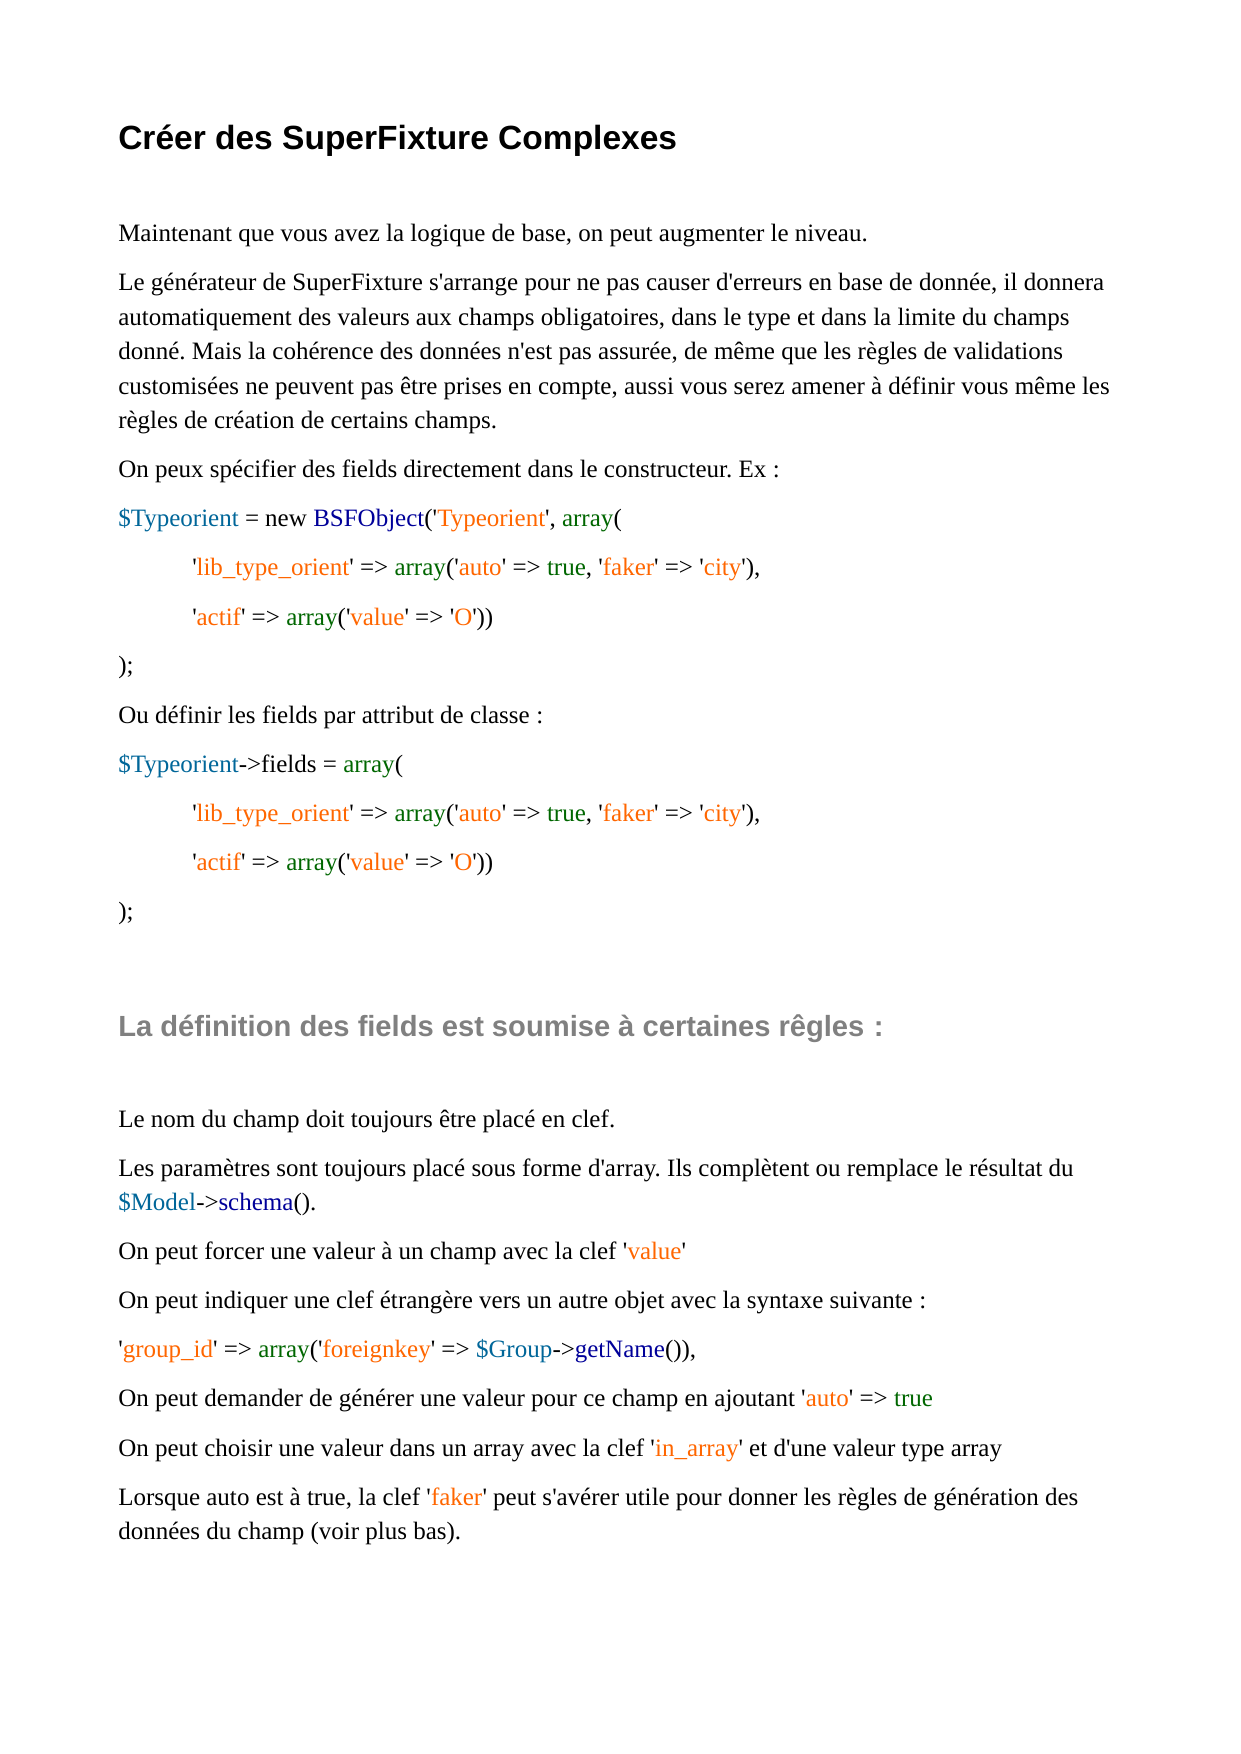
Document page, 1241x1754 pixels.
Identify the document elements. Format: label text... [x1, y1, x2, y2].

text 'actif' => array('value' => 'O')) [118, 602, 1122, 630]
text Maintenant que vous avez la logique de base, on peut augmenter le niveau. [118, 218, 1122, 247]
text Le générateur de SuperFixture s'arrange pour ne pas causer d'erreurs en base de donnée, il donnera automatiquement des valeurs aux champs obligatoires, dans le type et dans la limite du champs donné. Mais la cohérence des données n'est pas assurée, de même que les règles de validations customisées ne peuvent pas être prises en compte, aussi vous serez amener à définir vous même les règles de création de certains champs. [118, 267, 1122, 434]
text On peut demander de générer une valeur pour ce champ en ajoutant 'auto' => true [118, 1383, 1122, 1412]
text ); [118, 896, 1122, 925]
subtitle Créer des SuperFixture Complexes [118, 118, 1122, 157]
text Les paramètres sont toujours placé sous forme d'array. Ils complètent ou remplace le résultat du $Model->schema(). [118, 1153, 1122, 1216]
text Le nom du champ doit toujours être placé en clef. [118, 1104, 1122, 1132]
text 'group_id' => array('foreignkey' => $Group->getName()), [118, 1334, 1122, 1363]
text On peut forcer une valeur à un champ avec la clef 'value' [118, 1236, 1122, 1265]
text 'actif' => array('value' => 'O')) [118, 847, 1122, 876]
text On peut choisir une valeur dans un array avec la clef 'in_array' et d'une valeur type array [118, 1433, 1122, 1461]
text 'lib_type_orient' => array('auto' => true, 'faker' => 'city'), [118, 552, 1122, 581]
picture [130, 510, 137, 524]
text Lorsque auto est à true, la clef 'faker' peut s'avérer utile pour donner les règles de génération des données du champ (voir plus bas). [118, 1482, 1122, 1545]
text $Typeorient = new BSFObject('Typeorient', array( [118, 503, 1122, 532]
text 'lib_type_orient' => array('auto' => true, 'faker' => 'city'), [118, 798, 1122, 827]
text On peux spécifier des fields directement dans le constructeur. Ex : [118, 454, 1122, 483]
picture [130, 756, 137, 770]
text ); [118, 651, 1122, 679]
text $Typeorient->fields = array( [118, 749, 1122, 777]
text Ou définir les fields par attribut de classe : [118, 700, 1122, 728]
text On peut indiquer une clef étrangère vers un autre objet avec la syntaxe suivante : [118, 1285, 1122, 1314]
subtitle La définition des fields est soumise à certaines rêgles : [118, 1009, 1122, 1042]
